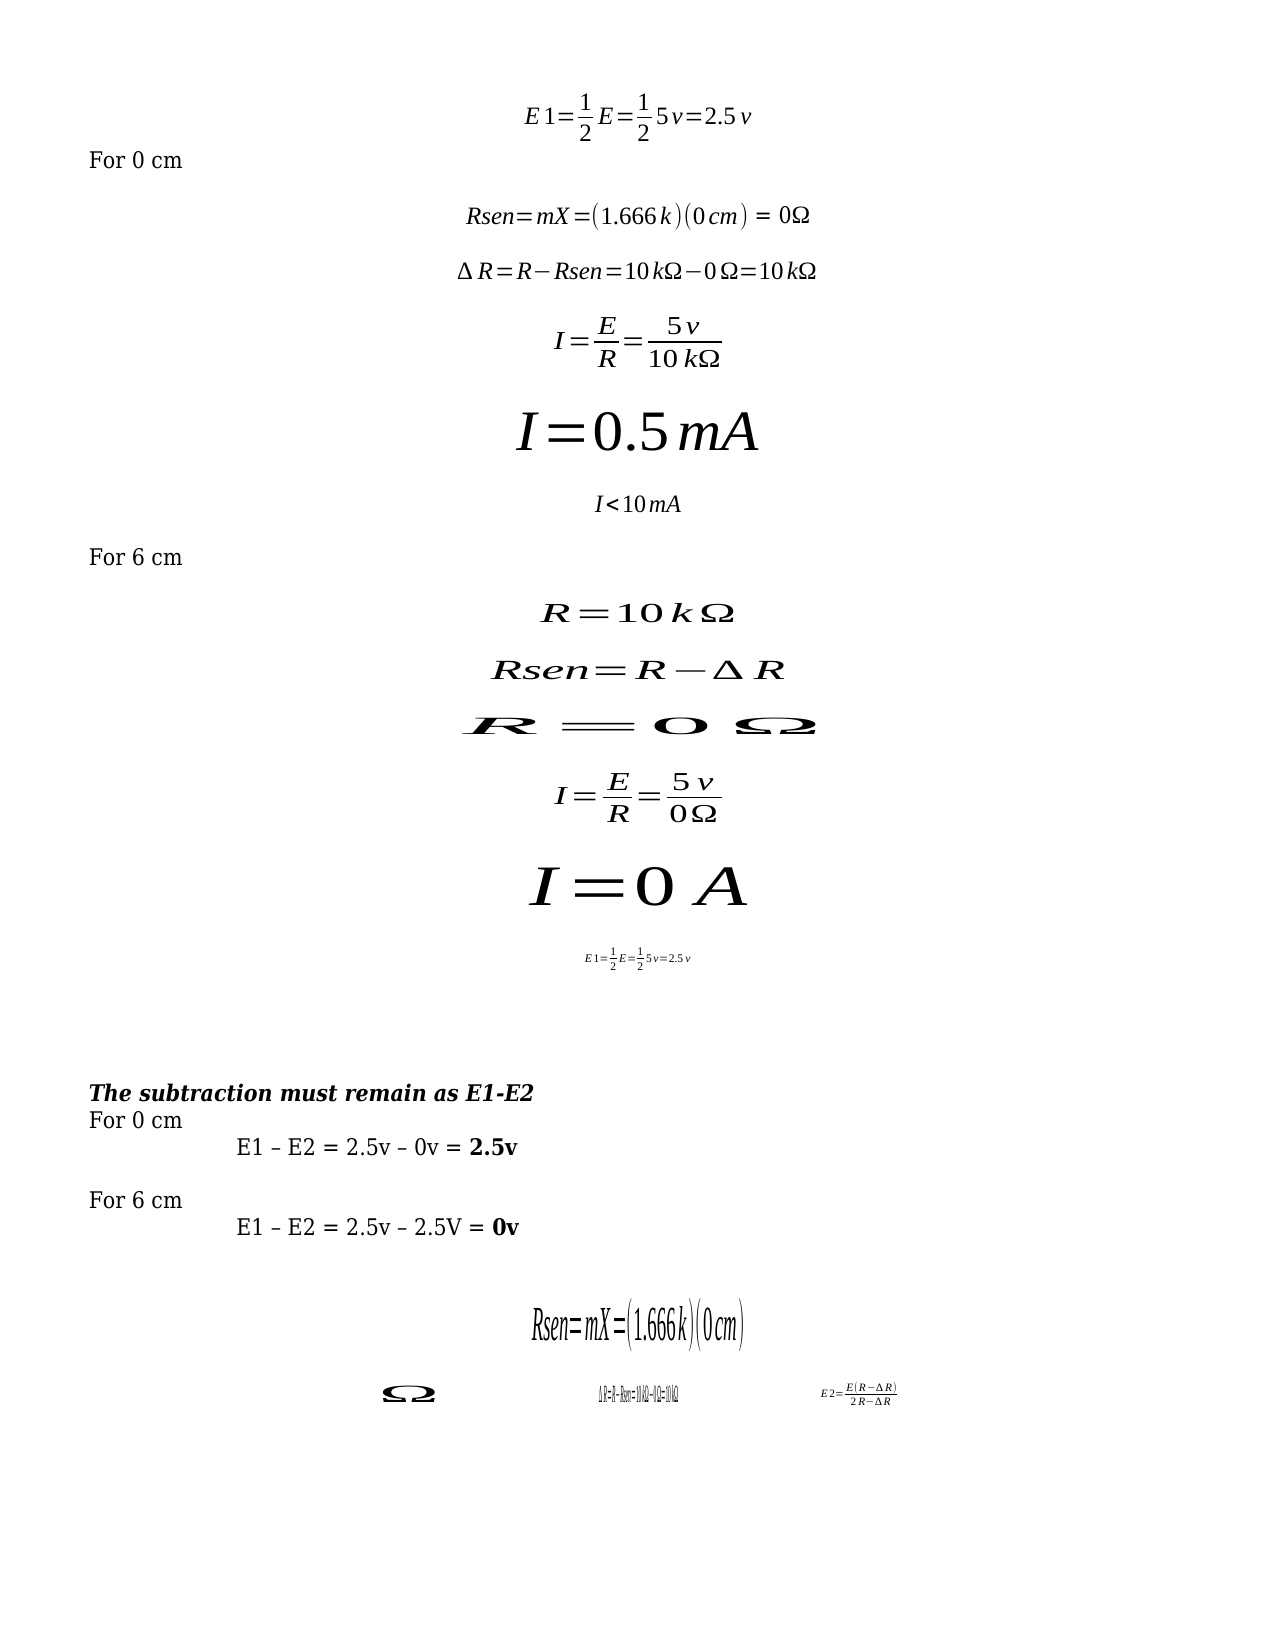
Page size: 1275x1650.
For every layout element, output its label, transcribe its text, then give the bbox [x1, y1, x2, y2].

text = 0 [88, 201, 1186, 231]
text E1 – E2 = 2.5v – 0v = 2.5v [162, 1134, 1186, 1161]
text For 6 cm [88, 544, 1186, 571]
text For 0 cm [88, 1107, 1186, 1134]
text For 6 cm [88, 1187, 1186, 1214]
text E1 – E2 = 2.5v – 2.5V = 0v [162, 1214, 1186, 1241]
text The subtraction must remain as E1-E2 [88, 1080, 1186, 1107]
text For 0 cm [88, 147, 1186, 174]
